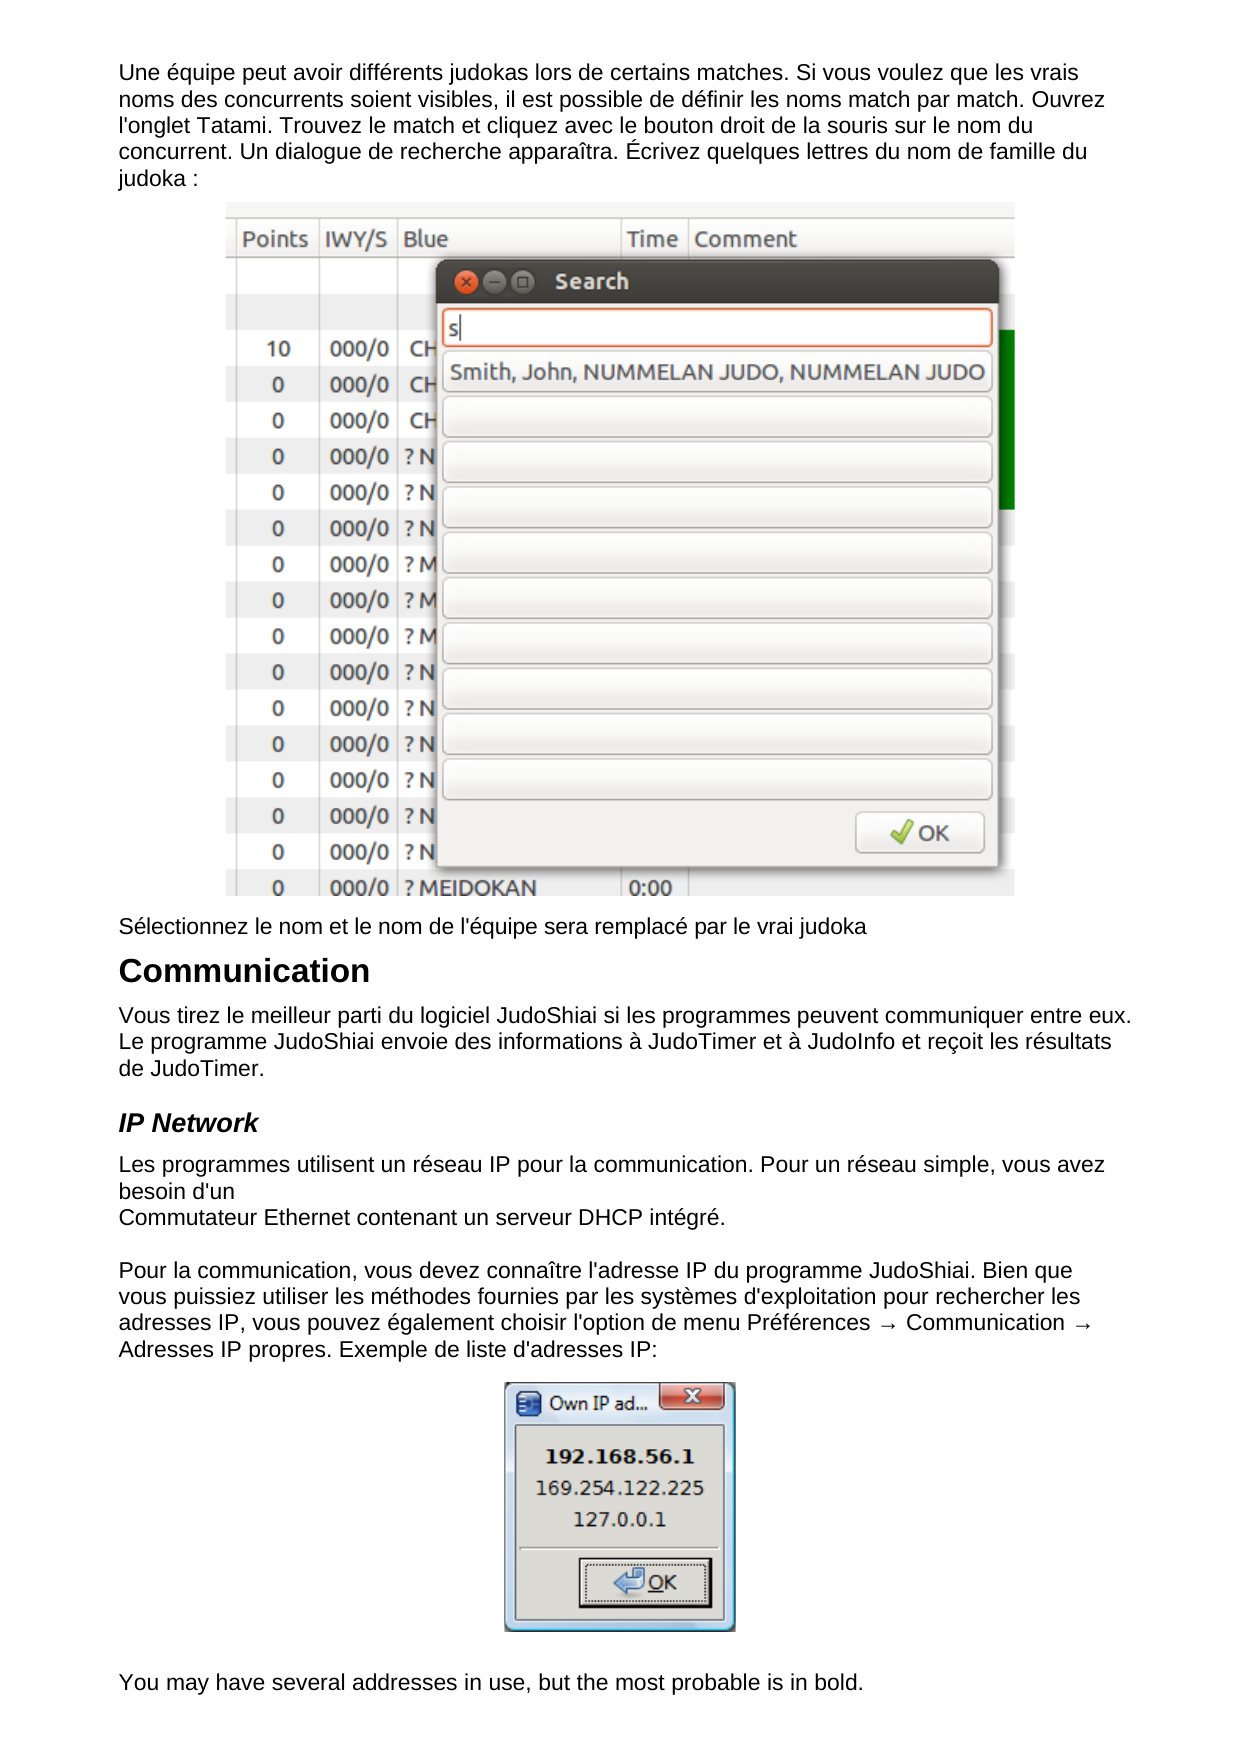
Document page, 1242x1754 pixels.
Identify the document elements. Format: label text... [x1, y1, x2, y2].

text Sélectionnez le nom et le nom de l'équipe sera remplacé par le vrai judoka [118, 913, 1133, 939]
text Pour la communication, vous devez connaître l'adresse IP du programme JudoShiai. Bien que vous puissiez utiliser les méthodes fournies par les systèmes d'exploitation pour rechercher les adresses IP, vous pouvez également choisir l'option de menu Préférences → Communication → Adresses IP propres. Exemple de liste d'adresses IP: [118, 1257, 1124, 1362]
text You may have several addresses in use, but the most probable is in bold. [118, 1669, 1133, 1696]
picture [504, 1382, 736, 1632]
picture [225, 202, 1015, 896]
text Communication [118, 951, 1133, 989]
text IP Network [118, 1107, 1133, 1139]
text Une équipe peut avoir différents judokas lors de certains matches. Si vous voulez que les vrais noms des concurrents soient visibles, il est possible de définir les noms match par match. Ouvrez l'onglet Tatami. Trouvez le match et cliquez avec le bouton droit de la souris sur le nom du concurrent. Un dialogue de recherche apparaîtra. Écrivez quelques lettres du nom de famille du judoka : [118, 59, 1123, 191]
text Vous tirez le meilleur parti du logiciel JudoShiai si les programmes peuvent communiquer entre eux. Le programme JudoShiai envoie des informations à JudoTimer et à JudoInfo et reçoit les résultats de JudoTimer. [118, 1002, 1133, 1081]
text Commutateur Ethernet contenant un serveur DHCP intégré. [118, 1204, 1124, 1230]
text Les programmes utilisent un réseau IP pour la communication. Pour un réseau simple, vous avez besoin d'un [118, 1151, 1124, 1204]
